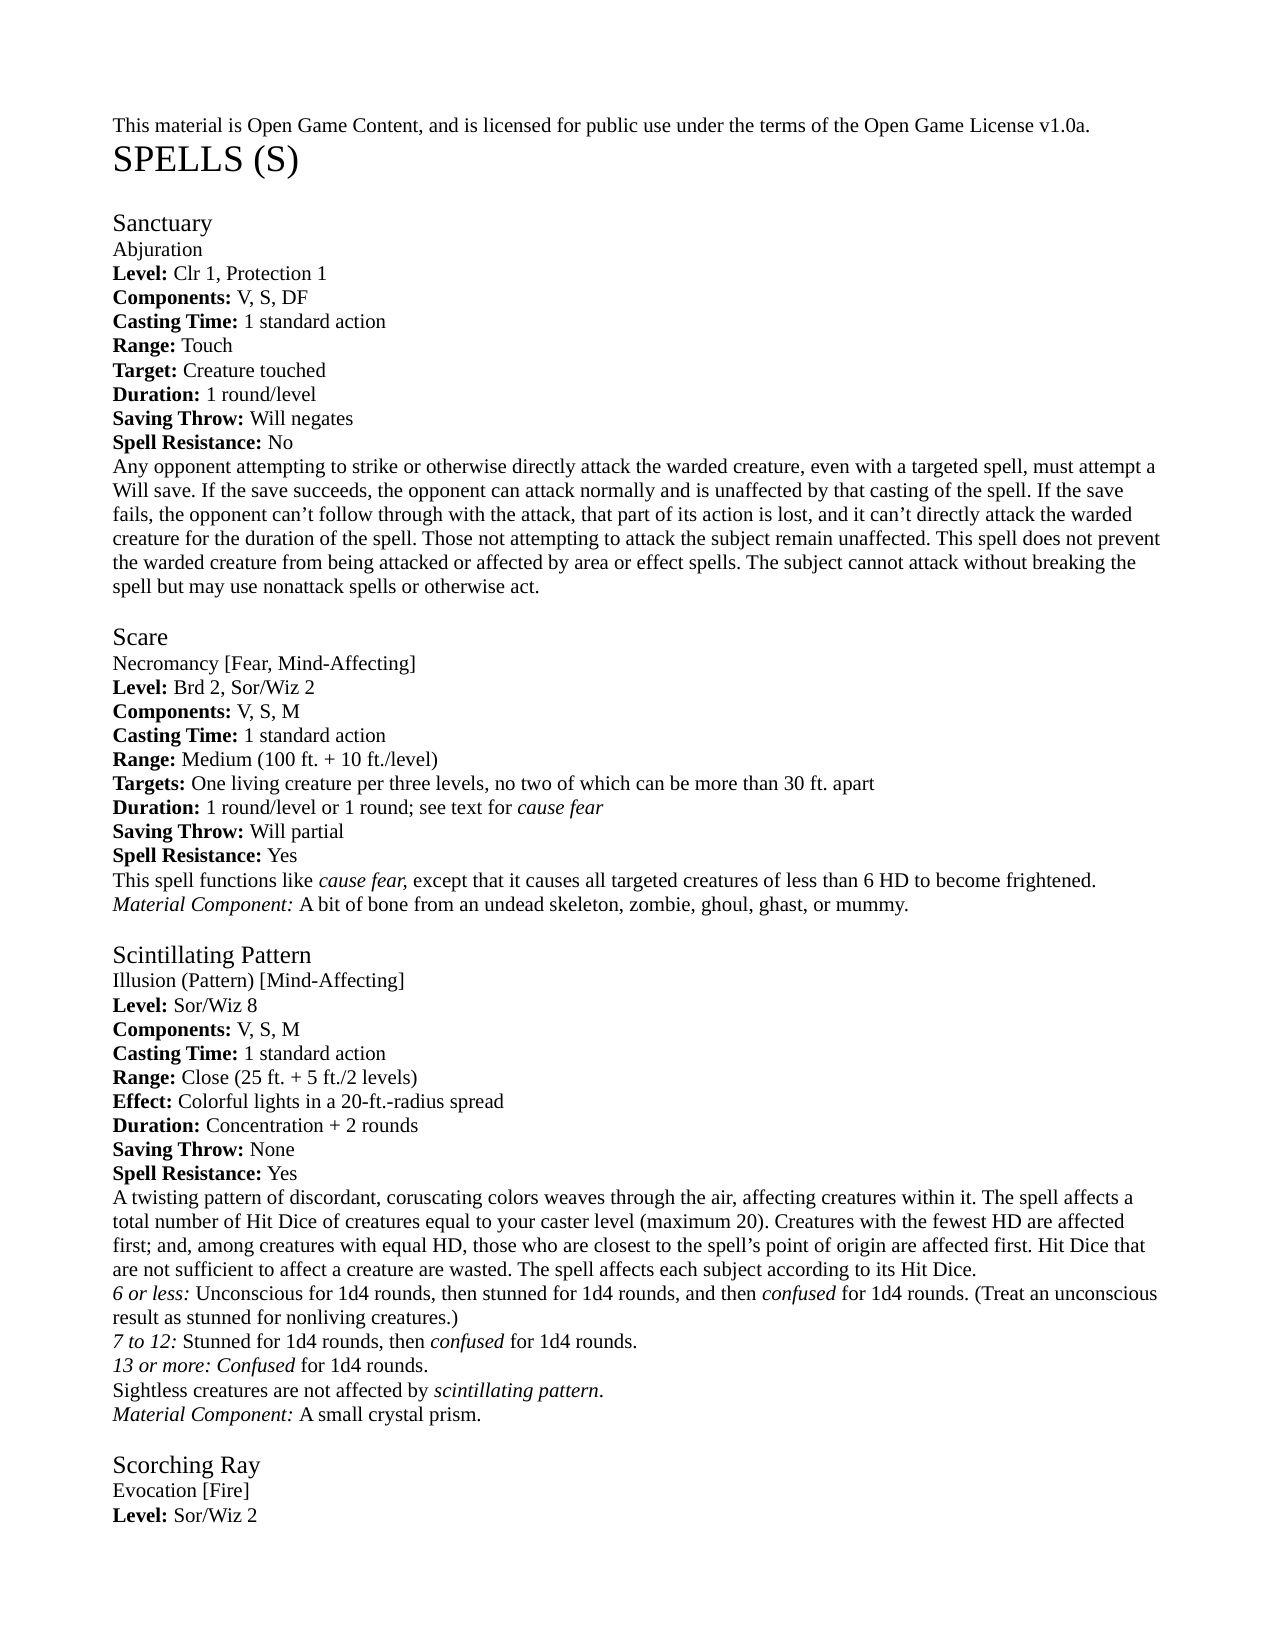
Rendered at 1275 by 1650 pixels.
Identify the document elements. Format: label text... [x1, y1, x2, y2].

text Components: V, S, M [112, 699, 1162, 723]
text 13 or more: Confused for 1d4 rounds. [112, 1353, 1162, 1377]
text Casting Time: 1 standard action [112, 723, 1162, 747]
text Duration: 1 round/level [112, 382, 1162, 406]
text Any opponent attempting to strike or otherwise directly attack the warded creature, even with a targeted spell, must attempt a Will save. If the save succeeds, the opponent can attack normally and is unaffected by that casting of the spell. If the save fails, the opponent can’t follow through with the attack, that part of its action is lost, and it can’t directly attack the warded creature for the duration of the spell. Those not attempting to attack the subject remain unaffected. This spell does not prevent the warded creature from being attacked or affected by area or effect spells. The subject cannot attack without breaking the spell but may use nonattack spells or otherwise act. [112, 454, 1162, 598]
text Level: Sor/Wiz 2 [112, 1502, 1162, 1527]
text Range: Close (25 ft. + 5 ft./2 levels) [112, 1065, 1162, 1089]
text Saving Throw: None [112, 1137, 1162, 1161]
text Level: Brd 2, Sor/Wiz 2 [112, 675, 1162, 699]
text Spell Resistance: Yes [112, 1161, 1162, 1185]
text This material is Open Game Content, and is licensed for public use under the terms of the Open Game License v1.0a. [112, 112, 1162, 137]
text Level: Clr 1, Protection 1 [112, 261, 1162, 285]
text Evocation [Fire] [112, 1478, 1162, 1502]
text Components: V, S, DF [112, 285, 1162, 309]
text Material Component: A small crystal prism. [112, 1402, 1162, 1426]
text Range: Touch [112, 333, 1162, 357]
text Material Component: A bit of bone from an undead skeleton, zombie, ghoul, ghast, or mummy. [112, 892, 1162, 916]
text Effect: Colorful lights in a 20-ft.-radius spread [112, 1089, 1162, 1113]
text Casting Time: 1 standard action [112, 309, 1162, 333]
text Duration: 1 round/level or 1 round; see text for cause fear [112, 795, 1162, 819]
text Target: Creature touched [112, 357, 1162, 382]
text Spell Resistance: Yes [112, 843, 1162, 867]
text Spell Resistance: No [112, 430, 1162, 454]
text Sightless creatures are not affected by scintillating pattern. [112, 1377, 1162, 1402]
text Casting Time: 1 standard action [112, 1041, 1162, 1065]
text A twisting pattern of discordant, coruscating colors weaves through the air, affecting creatures within it. The spell affects a total number of Hit Dice of creatures equal to your caster level (maximum 20). Creatures with the fewest HD are affected first; and, among creatures with equal HD, those who are closest to the spell’s point of origin are affected first. Hit Dice that are not sufficient to affect a creature are wasted. The spell affects each subject according to its Hit Dice. [112, 1185, 1162, 1281]
text SPELLS (S) [112, 137, 1162, 180]
text Scare [112, 622, 1162, 651]
text Saving Throw: Will partial [112, 819, 1162, 843]
text Sanctuary [112, 208, 1162, 237]
text Scorching Ray [112, 1450, 1162, 1478]
text Level: Sor/Wiz 8 [112, 992, 1162, 1017]
text This spell functions like cause fear, except that it causes all targeted creatures of less than 6 HD to become frightened. [112, 867, 1162, 892]
text Illusion (Pattern) [Mind-Affecting] [112, 968, 1162, 992]
text 7 to 12: Stunned for 1d4 rounds, then confused for 1d4 rounds. [112, 1329, 1162, 1353]
text Abjuration [112, 237, 1162, 261]
text Necromancy [Fear, Mind-Affecting] [112, 651, 1162, 675]
text Components: V, S, M [112, 1017, 1162, 1041]
text Scintillating Pattern [112, 940, 1162, 968]
text Saving Throw: Will negates [112, 406, 1162, 430]
text 6 or less: Unconscious for 1d4 rounds, then stunned for 1d4 rounds, and then confused for 1d4 rounds. (Treat an unconscious result as stunned for nonliving creatures.) [112, 1281, 1162, 1329]
text Targets: One living creature per three levels, no two of which can be more than 30 ft. apart [112, 771, 1162, 795]
text Duration: Concentration + 2 rounds [112, 1113, 1162, 1137]
text Range: Medium (100 ft. + 10 ft./level) [112, 747, 1162, 771]
